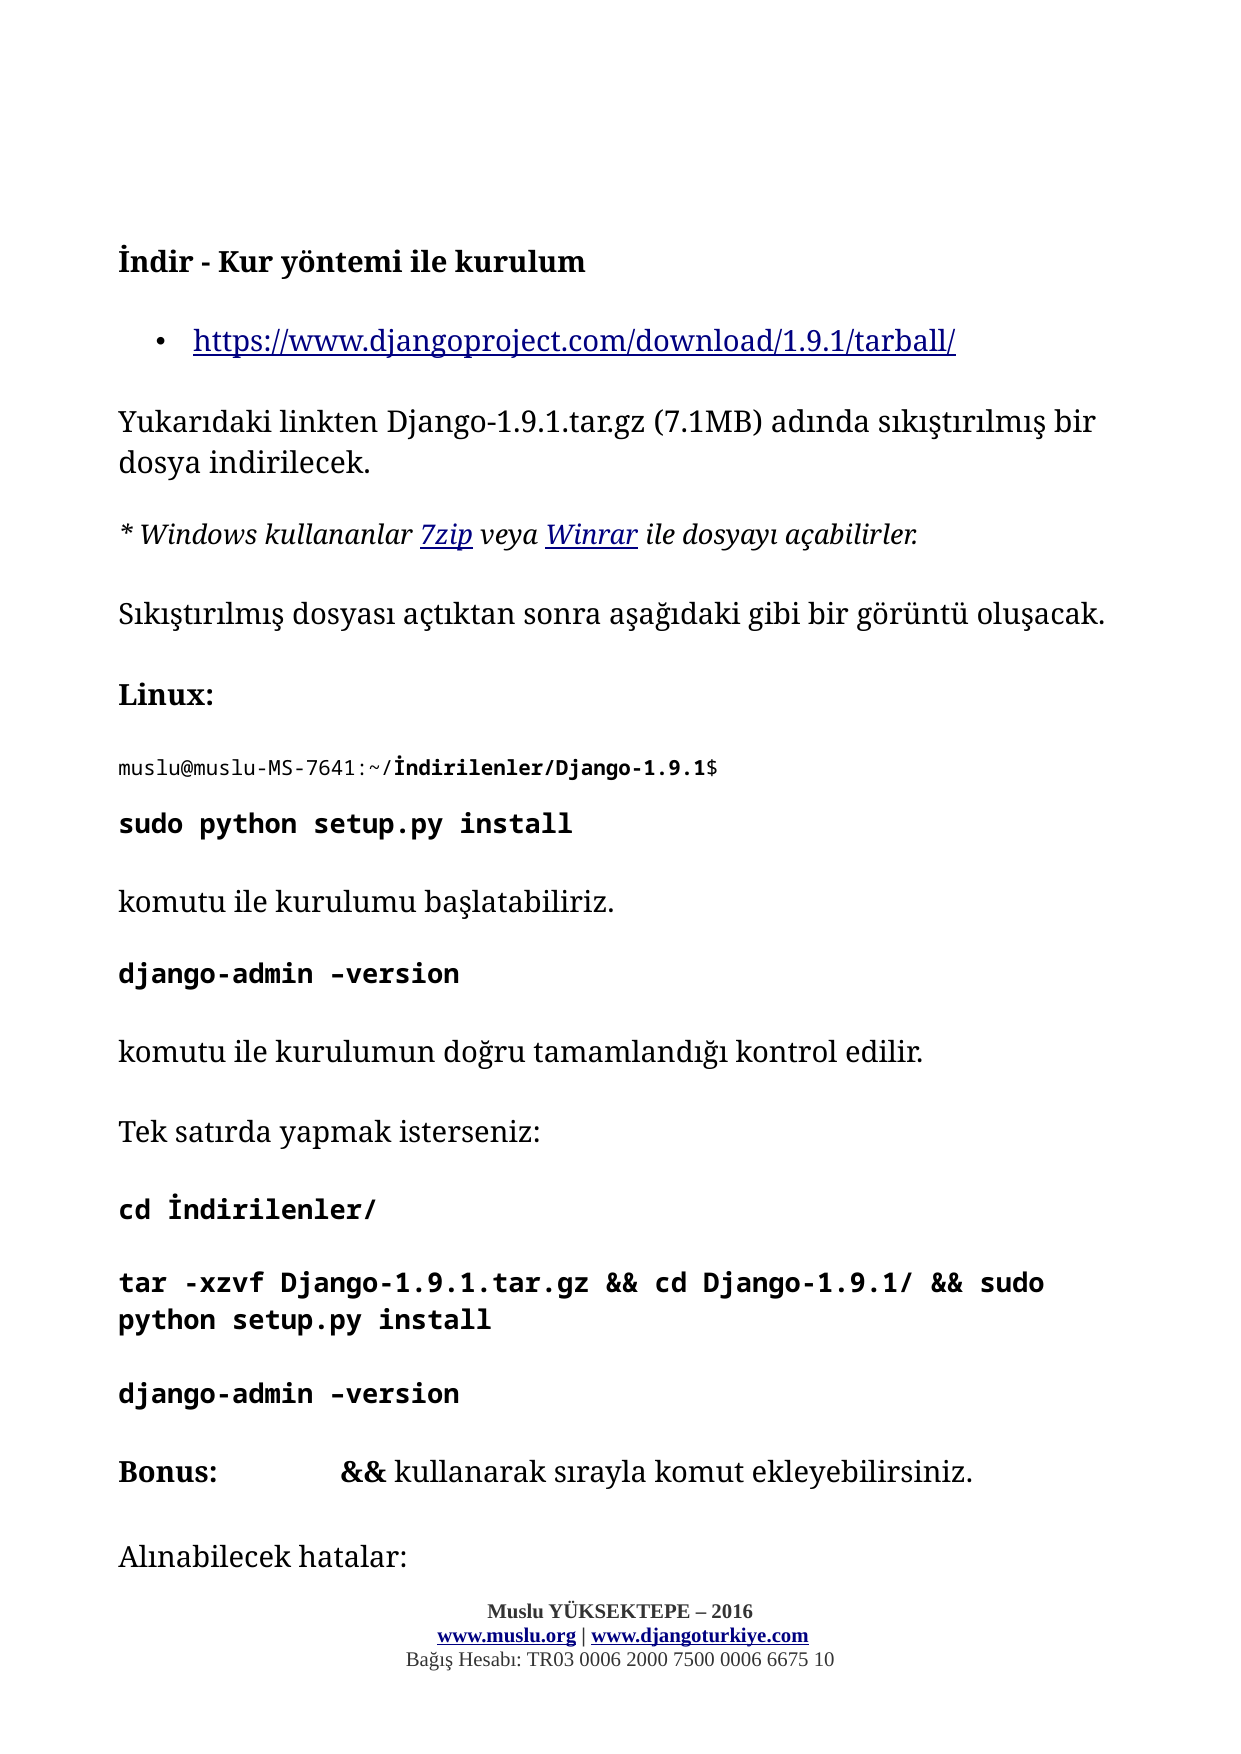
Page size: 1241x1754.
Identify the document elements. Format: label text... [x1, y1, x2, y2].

text django-admin –version [118, 955, 1122, 992]
text * Windows kullananlar 7zip veya Winrar ile dosyayı açabilirler. [118, 516, 1122, 553]
text İndir - Kur yöntemi ile kurulum [118, 241, 1122, 281]
list https://www.djangoproject.com/download/1.9.1/tarball/ [156, 321, 1122, 360]
text sudo python setup.py install [118, 804, 1122, 841]
text Tek satırda yapmak isterseniz: [118, 1111, 1122, 1151]
text Linux: [118, 674, 1122, 714]
text Yukarıdaki linkten Django-1.9.1.tar.gz (7.1MB) adında sıkıştırılmış bir dosya indirilecek. [118, 400, 1122, 482]
text Alınabilecek hatalar: [118, 1536, 1122, 1576]
text Bonus: && kullanarak sırayla komut ekleyebilirsiniz. [118, 1451, 1122, 1491]
text tar -xzvf Django-1.9.1.tar.gz && cd Django-1.9.1/ && sudo python setup.py install [118, 1264, 1122, 1338]
text cd İndirilenler/ [118, 1190, 1122, 1227]
text Sıkıştırılmış dosyası açtıktan sonra aşağıdaki gibi bir görüntü oluşacak. [118, 593, 1122, 633]
text muslu@muslu-MS-7641:~/İndirilenler/Django-1.9.1$ [118, 753, 1122, 782]
text komutu ile kurulumu başlatabiliriz. [118, 881, 1122, 921]
text django-admin –version [118, 1374, 1122, 1411]
text komutu ile kurulumun doğru tamamlandığı kontrol edilir. [118, 1031, 1122, 1071]
